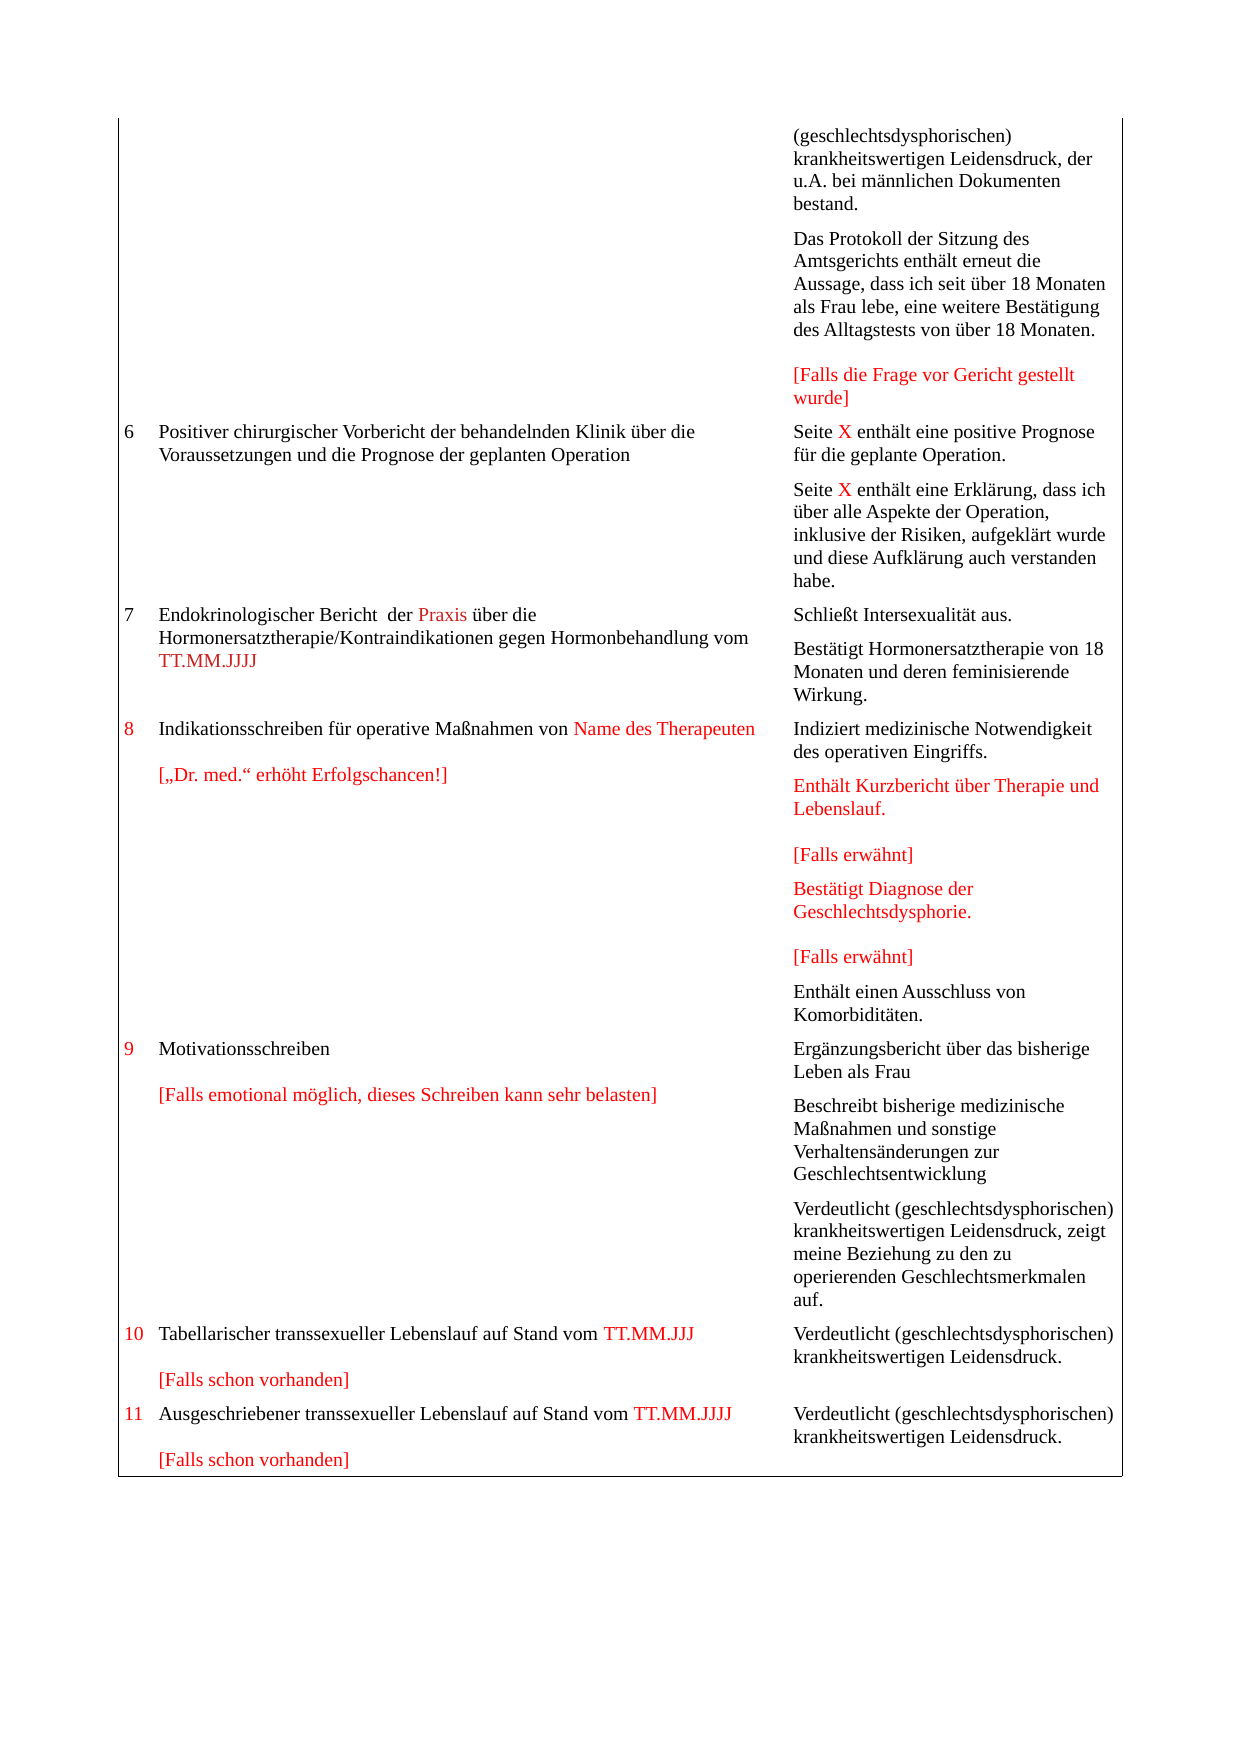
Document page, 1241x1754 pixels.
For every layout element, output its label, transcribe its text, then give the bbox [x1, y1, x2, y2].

table_cell Enthält einen Ausschluss von Komorbiditäten. [787, 974, 1122, 1031]
table_cell (geschlechtsdysphorischen) krankheitswertigen Leidensdruck, der u.A. bei männlichen Dokumenten bestand. [787, 118, 1122, 221]
table_cell Das Protokoll der Sitzung des Amtsgerichts enthält erneut die Aussage, dass ich seit über 18 Monaten als Frau lebe, eine weitere Bestätigung des Alltagstests von über 18 Monaten. [Falls die Frage vor Gericht gestellt wurde] [787, 221, 1122, 415]
table_cell Endokrinologischer Bericht der Praxis über die Hormonersatztherapie/Kontraindikationen gegen Hormonbehandlung vom TT.MM.JJJJ [153, 598, 787, 712]
table_cell [119, 118, 153, 415]
table_cell Verdeutlicht (geschlechtsdysphorischen) krankheitswertigen Leidensdruck. [787, 1316, 1122, 1396]
table_cell 9 [119, 1031, 153, 1316]
table_cell Tabellarischer transsexueller Lebenslauf auf Stand vom TT.MM.JJJ [Falls schon vorhanden] [153, 1316, 787, 1396]
table_cell Ergänzungsbericht über das bisherige Leben als Frau [787, 1031, 1122, 1088]
table_cell Bestätigt Diagnose der Geschlechtsdysphorie. [Falls erwähnt] [787, 871, 1122, 974]
table_cell Ausgeschriebener transsexueller Lebenslauf auf Stand vom TT.MM.JJJJ [Falls schon vorhanden] [153, 1396, 787, 1476]
table_cell Seite X enthält eine Erklärung, dass ich über alle Aspekte der Operation, inklusive der Risiken, aufgeklärt wurde und diese Aufklärung auch verstanden habe. [787, 472, 1122, 597]
table_cell Positiver chirurgischer Vorbericht der behandelnden Klinik über die Voraussetzungen und die Prognose der geplanten Operation [153, 415, 787, 597]
table_cell 6 [119, 415, 153, 597]
table_cell 11 [119, 1396, 153, 1476]
table_cell Beschreibt bisherige medizinische Maßnahmen und sonstige Verhaltensänderungen zur Geschlechtsentwicklung [787, 1088, 1122, 1191]
table_cell [153, 118, 787, 415]
table_cell Bestätigt Hormonersatztherapie von 18 Monaten und deren feminisierende Wirkung. [787, 632, 1122, 712]
table_cell Verdeutlicht (geschlechtsdysphorischen) krankheitswertigen Leidensdruck. [787, 1396, 1122, 1476]
table_cell Indikationsschreiben für operative Maßnahmen von Name des Therapeuten [„Dr. med.“ erhöht Erfolgschancen!] [153, 712, 787, 1031]
table_cell 10 [119, 1316, 153, 1396]
table_cell Motivationsschreiben [Falls emotional möglich, dieses Schreiben kann sehr belasten] [153, 1031, 787, 1316]
table_cell 7 [119, 598, 153, 712]
table_cell Verdeutlicht (geschlechtsdysphorischen) krankheitswertigen Leidensdruck, zeigt meine Beziehung zu den zu operierenden Geschlechtsmerkmalen auf. [787, 1191, 1122, 1316]
table_cell Seite X enthält eine positive Prognose für die geplante Operation. [787, 415, 1122, 472]
table_cell 8 [119, 712, 153, 1031]
table_cell Schließt Intersexualität aus. [787, 598, 1122, 632]
table_cell Indiziert medizinische Notwendigkeit des operativen Eingriffs. [787, 712, 1122, 769]
table_cell Enthält Kurzbericht über Therapie und Lebenslauf. [Falls erwähnt] [787, 769, 1122, 871]
